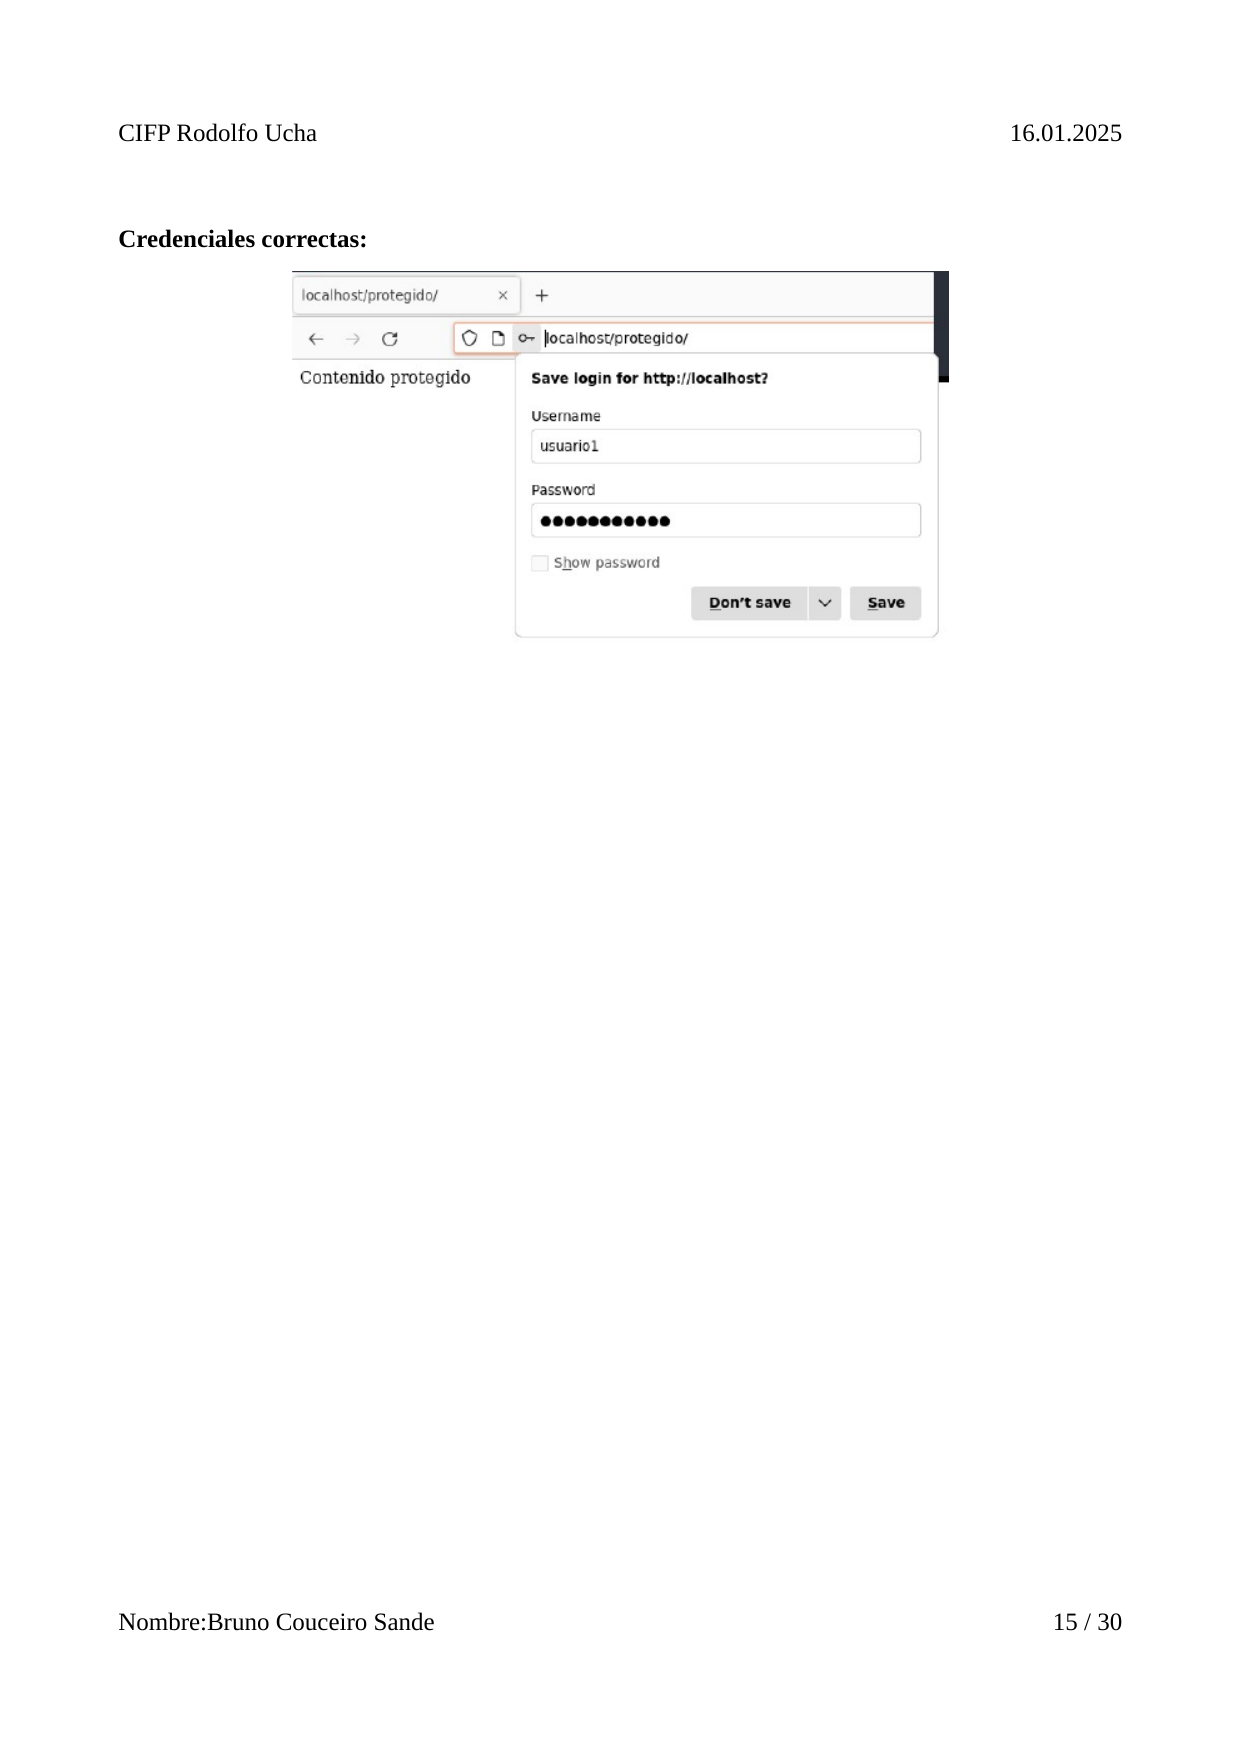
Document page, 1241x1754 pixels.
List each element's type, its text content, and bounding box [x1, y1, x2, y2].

picture [291, 271, 949, 643]
text Credenciales correctas: [118, 224, 1122, 253]
